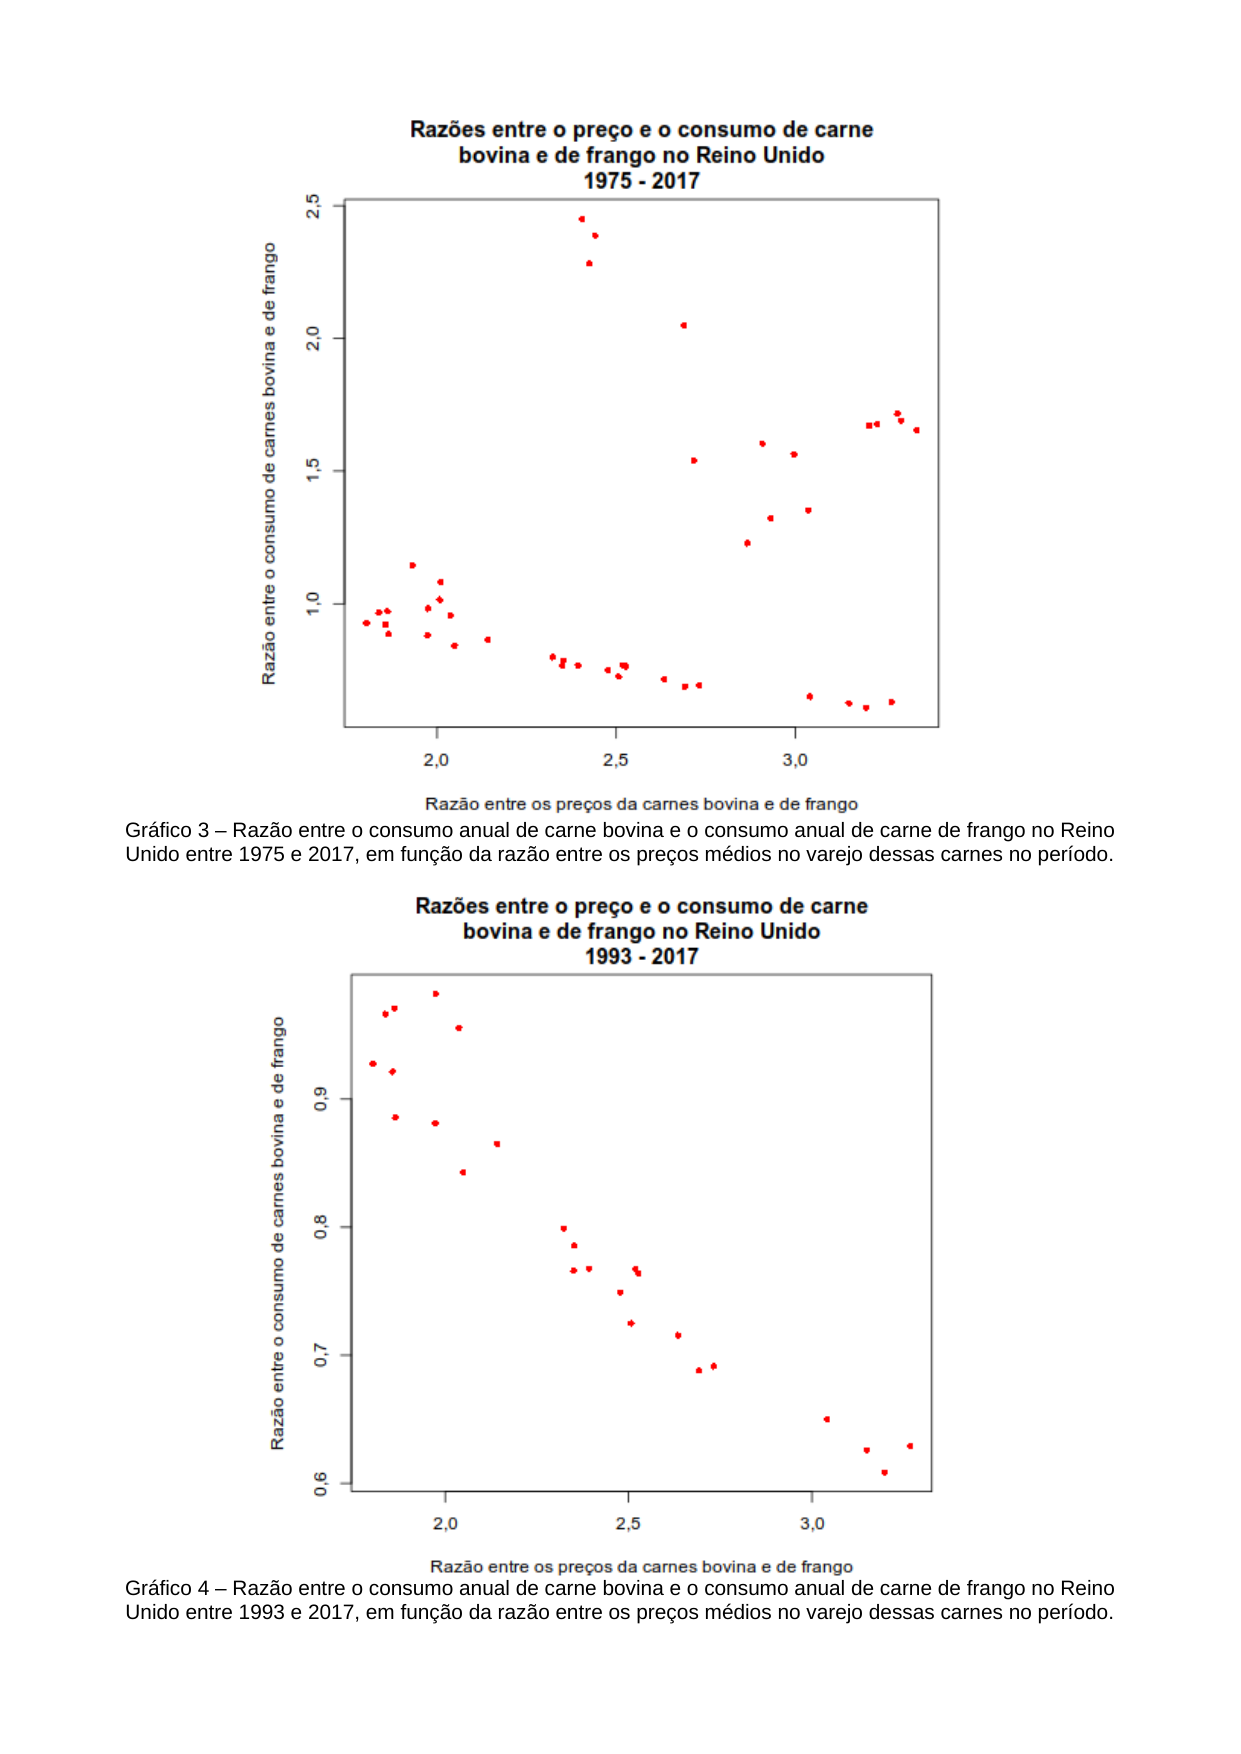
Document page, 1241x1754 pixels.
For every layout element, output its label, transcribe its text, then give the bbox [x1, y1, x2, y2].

picture [264, 894, 977, 1576]
text Gráfico 3 – Razão entre o consumo anual de carne bovina e o consumo anual de carne de frango no Reino Unido entre 1975 e 2017, em função da razão entre os preços médios no varejo dessas carnes no período. [118, 818, 1122, 866]
text Gráfico 4 – Razão entre o consumo anual de carne bovina e o consumo anual de carne de frango no Reino Unido entre 1993 e 2017, em função da razão entre os preços médios no varejo dessas carnes no período. [118, 1576, 1122, 1623]
picture [255, 118, 985, 818]
